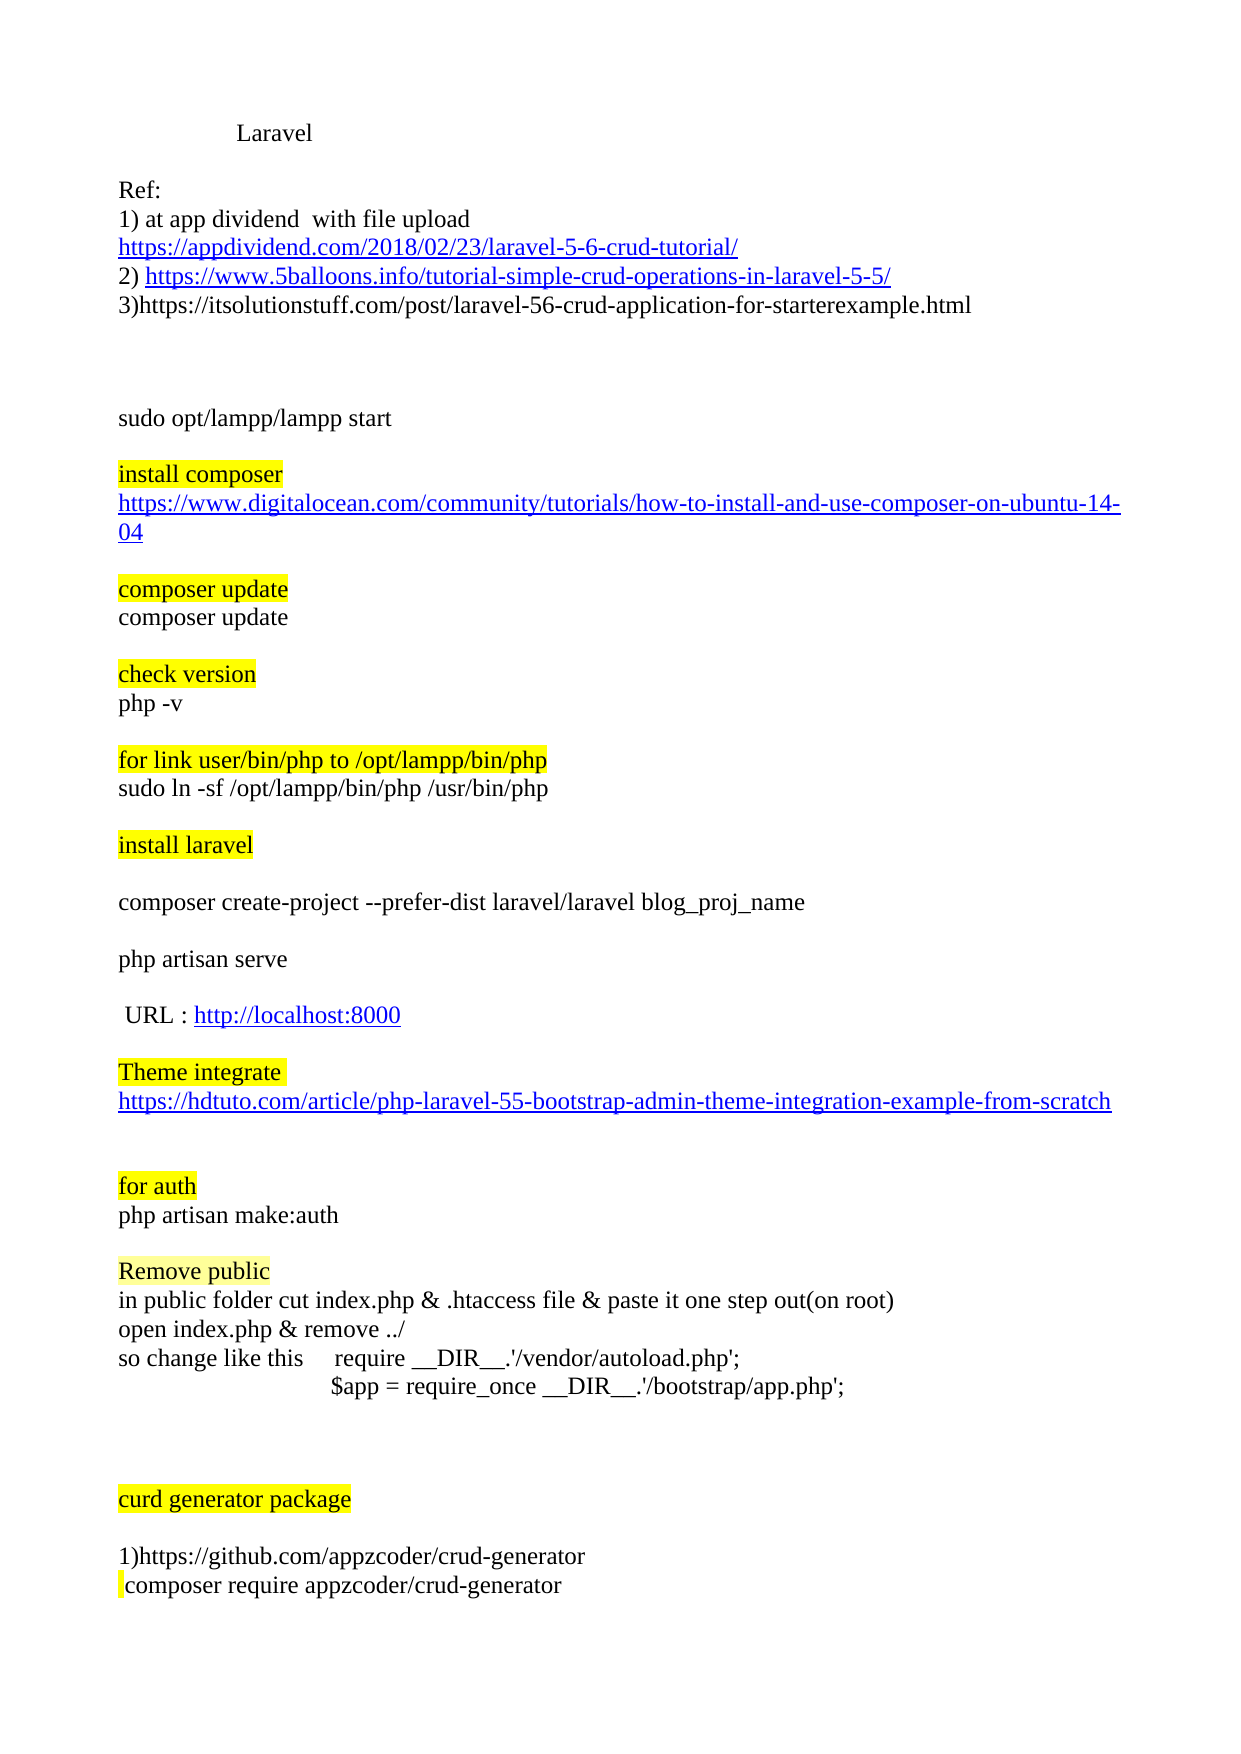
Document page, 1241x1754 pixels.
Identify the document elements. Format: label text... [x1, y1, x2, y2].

text composer create-project --prefer-dist laravel/laravel blog_proj_name [118, 887, 1122, 916]
text https://appdividend.com/2018/02/23/laravel-5-6-crud-tutorial/ [118, 232, 1122, 261]
text https://www.digitalocean.com/community/tutorials/how-to-install-and-use-composer-on-ubuntu-14-04 [118, 488, 1122, 546]
text open index.php & remove ../ [118, 1314, 1122, 1343]
text check version [118, 659, 1122, 688]
text composer update [118, 574, 1122, 602]
text Theme integrate [118, 1057, 1122, 1086]
text php -v [118, 688, 1122, 717]
text 1) at app dividend with file upload [118, 204, 1122, 232]
text Remove public [118, 1256, 1122, 1285]
text composer update [118, 602, 1122, 631]
text 1)https://github.com/appzcoder/crud-generator [118, 1541, 1122, 1570]
text URL : http://localhost:8000 [118, 1001, 1122, 1029]
text Ref: [118, 175, 1122, 204]
text sudo ln -sf /opt/lampp/bin/php /usr/bin/php [118, 773, 1122, 802]
text $app = require_once __DIR__.'/bootstrap/app.php'; [118, 1371, 1122, 1400]
text Laravel [118, 118, 1122, 147]
text curd generator package [118, 1484, 1122, 1513]
text php artisan serve [118, 944, 1122, 973]
text php artisan make:auth [118, 1200, 1122, 1228]
text so change like this require __DIR__.'/vendor/autoload.php'; [118, 1343, 1122, 1371]
text 2) https://www.5balloons.info/tutorial-simple-crud-operations-in-laravel-5-5/ [118, 261, 1122, 290]
text composer require appzcoder/crud-generator [118, 1570, 1122, 1598]
text install laravel [118, 830, 1122, 859]
text sudo opt/lampp/lampp start [118, 403, 1122, 431]
text install composer [118, 459, 1122, 488]
text in public folder cut index.php & .htaccess file & paste it one step out(on root) [118, 1285, 1122, 1314]
text for auth [118, 1171, 1122, 1200]
text for link user/bin/php to /opt/lampp/bin/php [118, 745, 1122, 773]
text https://hdtuto.com/article/php-laravel-55-bootstrap-admin-theme-integration-example-from-scratch [118, 1086, 1122, 1115]
text 3)https://itsolutionstuff.com/post/laravel-56-crud-application-for-starterexample.html [118, 290, 1122, 319]
